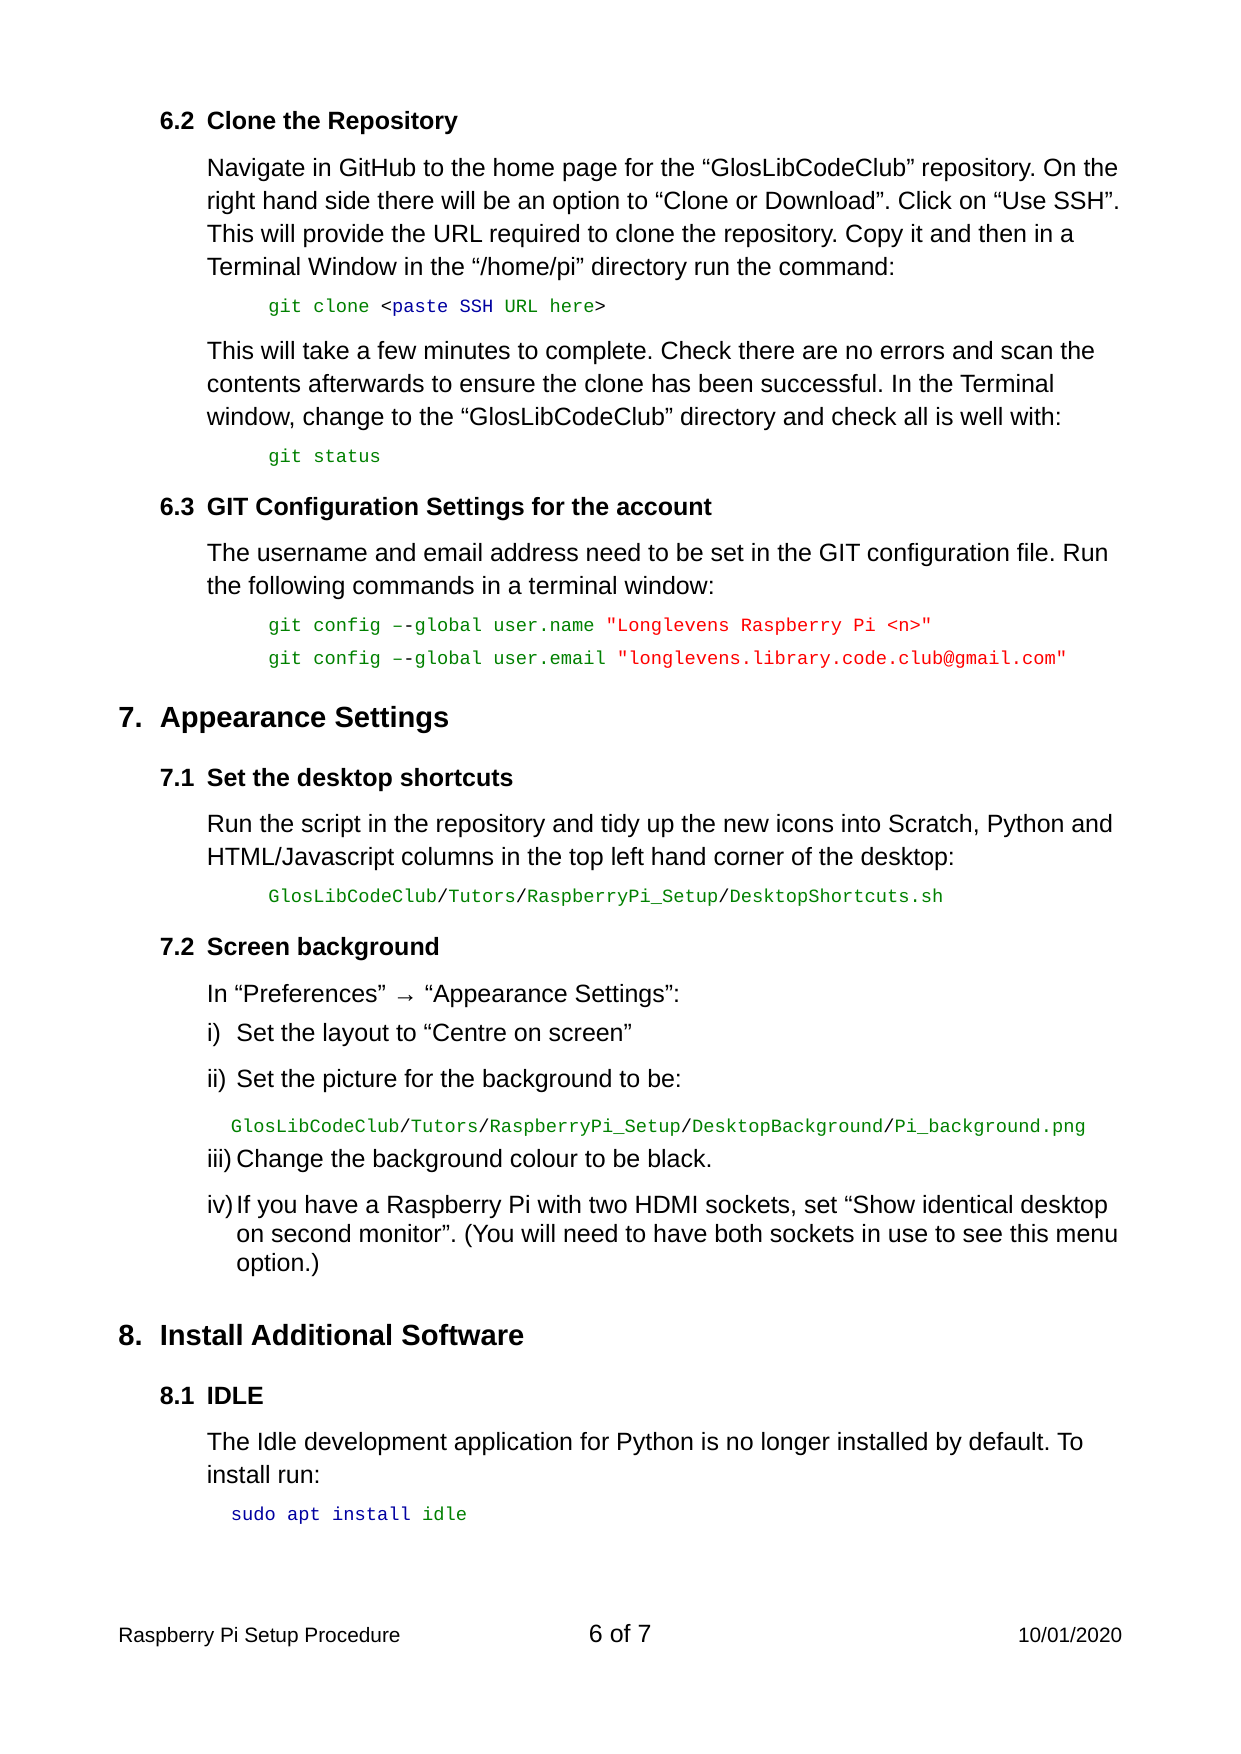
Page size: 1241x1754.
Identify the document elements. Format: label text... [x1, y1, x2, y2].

title Screen background [159, 932, 1122, 961]
text GlosLibCodeClub/Tutors/RaspberryPi_Setup/DesktopBackground/Pi_background.png [118, 1116, 1122, 1138]
title GIT Configuration Settings for the account [159, 491, 1122, 520]
text GlosLibCodeClub/Tutors/RaspberryPi_Setup/DesktopShortcuts.sh [118, 887, 1122, 908]
text The Idle development application for Python is no longer installed by default. To install run: [207, 1427, 1122, 1489]
text sudo apt install idle [118, 1505, 1122, 1526]
text Run the script in the repository and tidy up the new icons into Scratch, Python and HTML/Javascript columns in the top left hand corner of the desktop: [207, 809, 1122, 871]
list Set the picture for the background to be: [207, 1064, 1122, 1093]
list If you have a Raspberry Pi with two HDMI sockets, set “Show identical desktop on second monitor”. (You will need to have both sockets in use to see this menu option.) [207, 1190, 1122, 1276]
text The username and email address need to be set in the GIT configuration file. Run the following commands in a terminal window: [207, 538, 1122, 600]
text This will take a few minutes to complete. Check there are no errors and scan the contents afterwards to ensure the clone has been successful. In the Terminal window, change to the “GlosLibCodeClub” directory and check all is well with: [207, 336, 1122, 430]
title Clone the Repository [159, 106, 1122, 135]
text git status [118, 447, 1122, 468]
text git clone <paste SSH URL here> [118, 297, 1122, 318]
text In “Preferences” → “Appearance Settings”: [207, 978, 1122, 1007]
title Appearance Settings [118, 700, 1122, 733]
list Set the layout to “Centre on screen” [207, 1017, 1122, 1046]
text Navigate in GitHub to the home page for the “GlosLibCodeClub” repository. On the right hand side there will be an option to “Clone or Download”. Click on “Use SSH”. This will provide the URL required to clone the repository. Copy it and then in a Terminal Window in the “/home/pi” directory run the command: [207, 153, 1122, 281]
list Change the background colour to be black. [207, 1143, 1122, 1172]
title Set the desktop shortcuts [159, 763, 1122, 792]
text git config –-global user.name "Longlevens Raspberry Pi <n>" [118, 616, 1122, 637]
text git config –-global user.email "longlevens.library.code.club@gmail.com" [118, 649, 1122, 670]
title Install Additional Software [118, 1318, 1122, 1351]
title IDLE [159, 1381, 1122, 1409]
